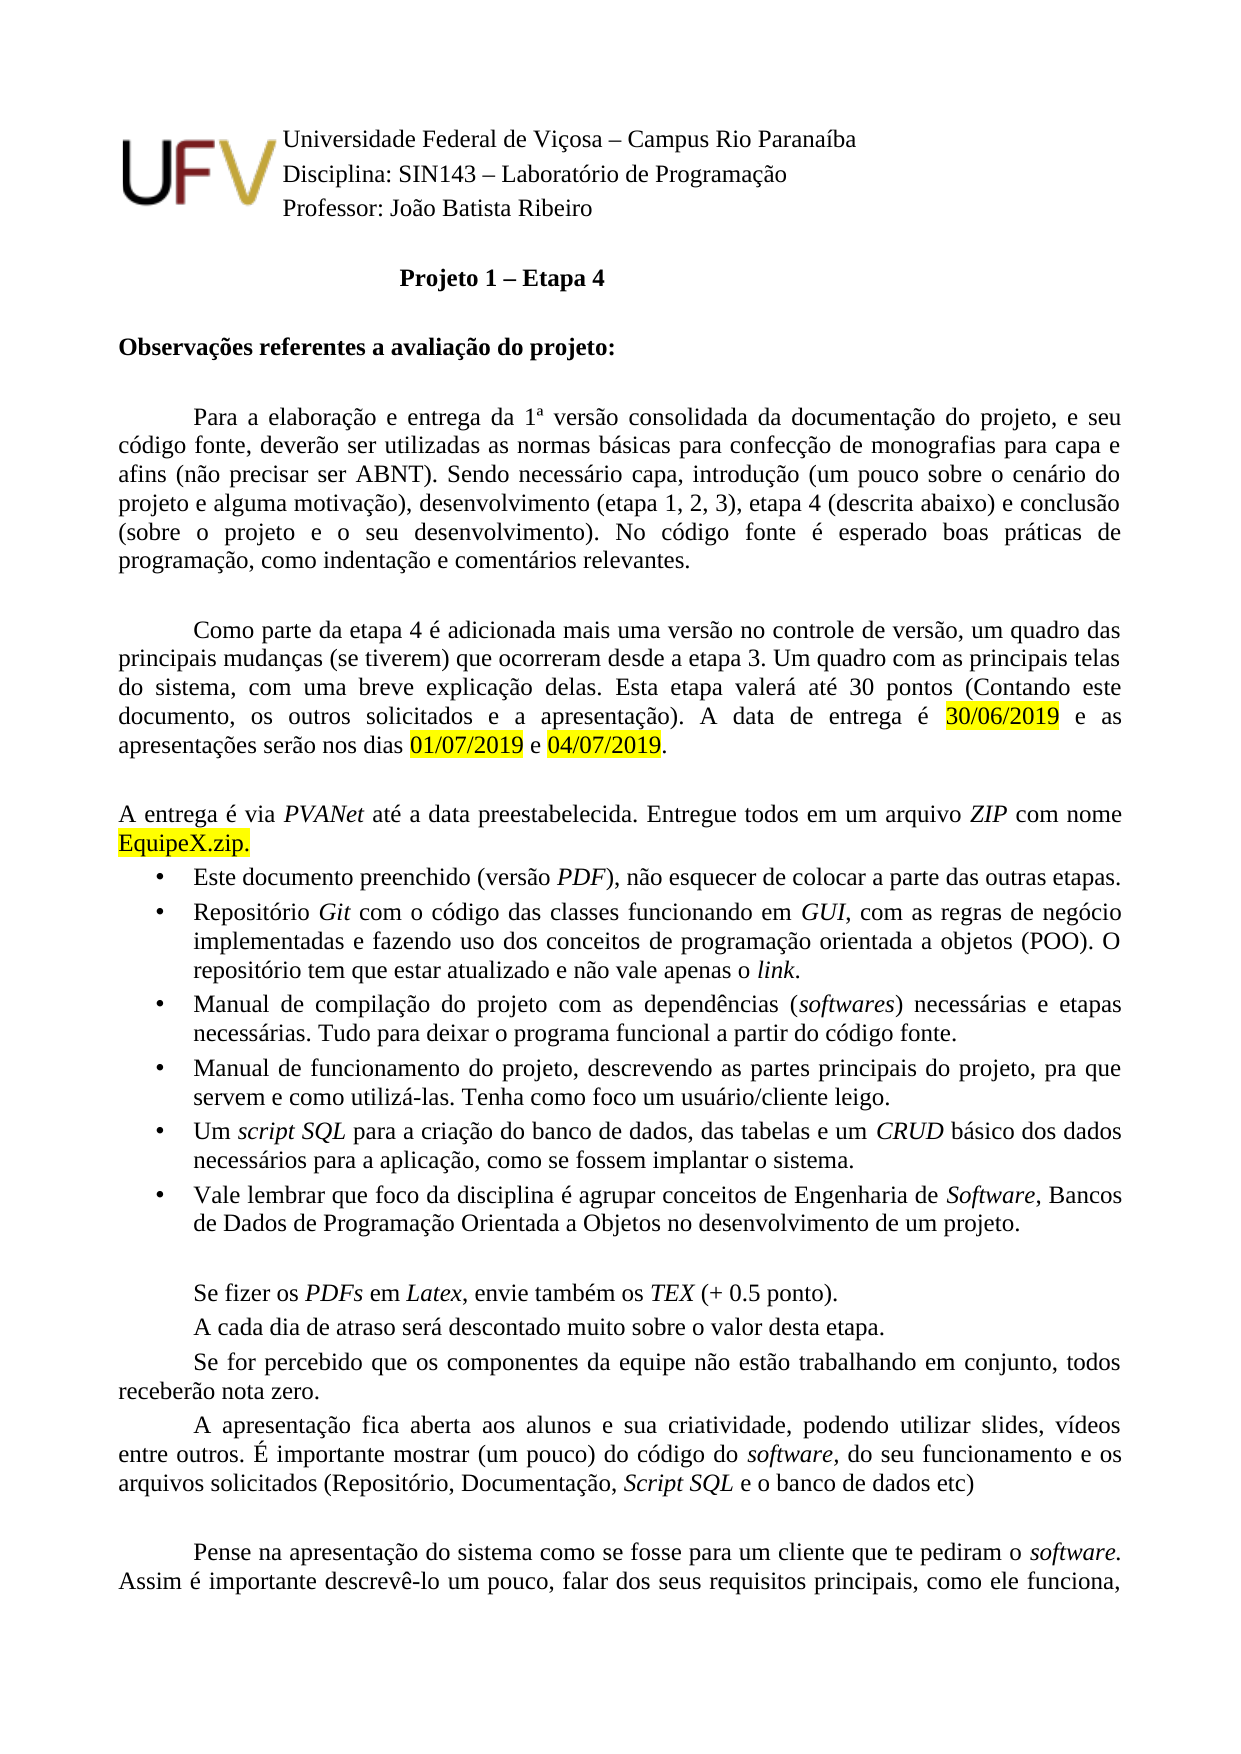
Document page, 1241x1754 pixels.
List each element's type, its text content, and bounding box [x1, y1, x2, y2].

list Manual de compilação do projeto com as dependências (softwares) necessárias e etapas necessárias. Tudo para deixar o programa funcional a partir do código fonte. [156, 989, 1122, 1047]
text Universidade Federal de Viçosa – Campus Rio Paranaíba [277, 124, 1069, 153]
text Como parte da etapa 4 é adicionada mais uma versão no controle de versão, um quadro das principais mudanças (se tiverem) que ocorreram desde a etapa 3. Um quadro com as principais telas do sistema, com uma breve explicação delas. Esta etapa valerá até 30 pontos (Contando este documento, os outros solicitados e a apresentação). A data de entrega é 30/06/2019 e as apresentações serão nos dias 01/07/2019 e 04/07/2019. [118, 615, 1122, 758]
text A entrega é via PVANet até a data preestabelecida. Entregue todos em um arquivo ZIP com nome EquipeX.zip. [118, 799, 1122, 857]
list Manual de funcionamento do projeto, descrevendo as partes principais do projeto, pra que servem e como utilizá-las. Tenha como foco um usuário/cliente leigo. [156, 1053, 1122, 1110]
text A apresentação fica aberta aos alunos e sua criatividade, podendo utilizar slides, vídeos entre outros. É importante mostrar (um pouco) do código do software, do seu funcionamento e os arquivos solicitados (Repositório, Documentação, Script SQL e o banco de dados etc) [118, 1411, 1122, 1497]
text Se for percebido que os componentes da equipe não estão trabalhando em conjunto, todos receberão nota zero. [118, 1347, 1122, 1405]
text Observações referentes a avaliação do projeto: [118, 332, 1122, 361]
list Vale lembrar que foco da disciplina é agrupar conceitos de Engenharia de Software, Bancos de Dados de Programação Orientada a Objetos no desenvolvimento de um projeto. [156, 1180, 1122, 1237]
text Professor: João Batista Ribeiro [277, 193, 1069, 222]
text Pense na apresentação do sistema como se fosse para um cliente que te pediram o software. Assim é importante descrevê-lo um pouco, falar dos seus requisitos principais, como ele funciona, [118, 1537, 1122, 1595]
text Disciplina: SIN143 – Laboratório de Programação [277, 159, 1069, 187]
picture [122, 115, 277, 231]
text Projeto 1 – Etapa 4 [399, 263, 1122, 292]
list Este documento preenchido (versão PDF), não esquecer de colocar a parte das outras etapas. [156, 862, 1122, 891]
list Repositório Git com o código das classes funcionando em GUI, com as regras de negócio implementadas e fazendo uso dos conceitos de programação orientada a objetos (POO). O repositório tem que estar atualizado e não vale apenas o link. [156, 897, 1122, 983]
text Para a elaboração e entrega da 1ª versão consolidada da documentação do projeto, e seu código fonte, deverão ser utilizadas as normas básicas para confecção de monografias para capa e afins (não precisar ser ABNT). Sendo necessário capa, introdução (um pouco sobre o cenário do projeto e alguma motivação), desenvolvimento (etapa 1, 2, 3), etapa 4 (descrita abaixo) e conclusão (sobre o projeto e o seu desenvolvimento). No código fonte é esperado boas práticas de programação, como indentação e comentários relevantes. [118, 402, 1122, 574]
list Um script SQL para a criação do banco de dados, das tabelas e um CRUD básico dos dados necessários para a aplicação, como se fossem implantar o sistema. [156, 1116, 1122, 1174]
text Se fizer os PDFs em Latex, envie também os TEX (+ 0.5 ponto). [118, 1278, 1122, 1307]
text A cada dia de atraso será descontado muito sobre o valor desta etapa. [118, 1312, 1122, 1341]
